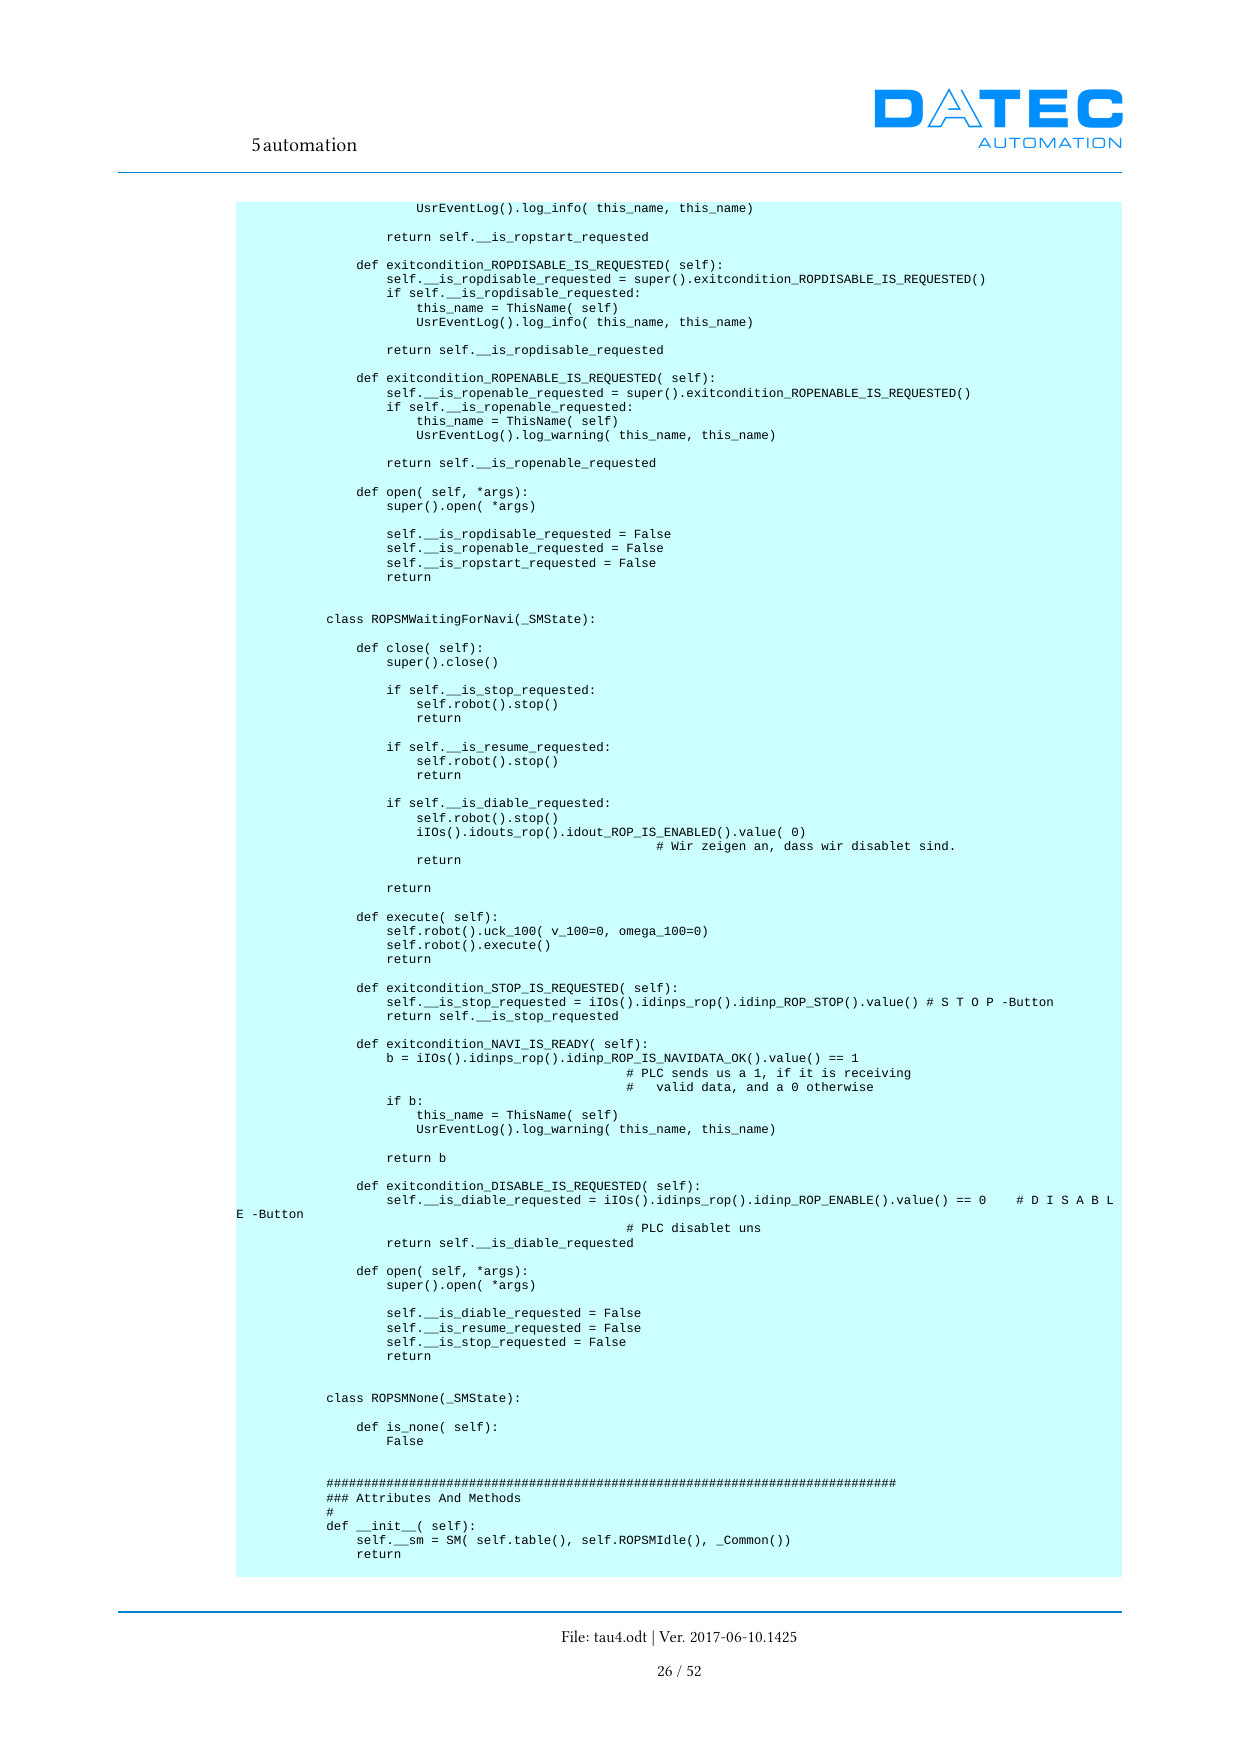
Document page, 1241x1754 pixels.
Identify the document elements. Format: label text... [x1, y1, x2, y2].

text # Wir zeigen an, dass wir disablet sind. [236, 840, 1122, 854]
picture [874, 88, 1123, 148]
text class ROPSMWaitingForNavi(_SMState): [236, 613, 1122, 627]
text return [236, 1548, 1122, 1562]
text return [236, 1350, 1122, 1364]
text super().open( *args) [236, 500, 1122, 514]
text return [236, 571, 1122, 585]
text def exitcondition_NAVI_IS_READY( self): [236, 1038, 1122, 1052]
text return self.__is_ropdisable_requested [236, 344, 1122, 358]
text self.__is_diable_requested = iIOs().idinps_rop().idinp_ROP_ENABLE().value() == 0 # D I S A B L E -Button [236, 1194, 1122, 1222]
text self.__sm = SM( self.table(), self.ROPSMIdle(), _Common()) [236, 1534, 1122, 1548]
text self.__is_ropstart_requested = False [236, 557, 1122, 571]
text def exitcondition_DISABLE_IS_REQUESTED( self): [236, 1180, 1122, 1194]
text self.__is_ropenable_requested = super().exitcondition_ROPENABLE_IS_REQUESTED() [236, 387, 1122, 401]
text this_name = ThisName( self) [236, 1109, 1122, 1123]
text def is_none( self): [236, 1421, 1122, 1435]
text self.__is_ropenable_requested = False [236, 542, 1122, 557]
text # PLC sends us a 1, if it is receiving [236, 1067, 1122, 1081]
text self.robot().stop() [236, 755, 1122, 769]
text self.__is_diable_requested = False [236, 1307, 1122, 1322]
text return [236, 854, 1122, 868]
text # valid data, and a 0 otherwise [236, 1081, 1122, 1095]
text self.robot().uck_100( v_100=0, omega_100=0) [236, 925, 1122, 939]
text def exitcondition_ROPDISABLE_IS_REQUESTED( self): [236, 259, 1122, 273]
text UsrEventLog().log_warning( this_name, this_name) [236, 429, 1122, 443]
text False [236, 1435, 1122, 1449]
text self.robot().stop() [236, 698, 1122, 712]
text super().open( *args) [236, 1279, 1122, 1293]
text self.__is_ropdisable_requested = super().exitcondition_ROPDISABLE_IS_REQUESTED() [236, 273, 1122, 287]
text ### Attributes And Methods [236, 1492, 1122, 1506]
text return self.__is_ropstart_requested [236, 231, 1122, 245]
text UsrEventLog().log_warning( this_name, this_name) [236, 1123, 1122, 1137]
text if self.__is_resume_requested: [236, 741, 1122, 755]
text if self.__is_stop_requested: [236, 684, 1122, 698]
text def exitcondition_ROPENABLE_IS_REQUESTED( self): [236, 372, 1122, 387]
text self.__is_resume_requested = False [236, 1322, 1122, 1336]
text UsrEventLog().log_info( this_name, this_name) [236, 316, 1122, 330]
text return self.__is_diable_requested [236, 1237, 1122, 1251]
text def execute( self): [236, 911, 1122, 925]
text return [236, 769, 1122, 783]
text if b: [236, 1095, 1122, 1109]
text return [236, 882, 1122, 897]
text return [236, 953, 1122, 967]
text self.__is_stop_requested = False [236, 1336, 1122, 1350]
text def open( self, *args): [236, 486, 1122, 500]
text iIOs().idouts_rop().idout_ROP_IS_ENABLED().value( 0) [236, 826, 1122, 840]
text return self.__is_ropenable_requested [236, 457, 1122, 472]
text def __init__( self): [236, 1520, 1122, 1534]
text b = iIOs().idinps_rop().idinp_ROP_IS_NAVIDATA_OK().value() == 1 [236, 1052, 1122, 1067]
text def open( self, *args): [236, 1265, 1122, 1279]
text self.robot().execute() [236, 939, 1122, 953]
text # PLC disablet uns [236, 1222, 1122, 1237]
text return [236, 712, 1122, 727]
text this_name = ThisName( self) [236, 302, 1122, 316]
text UsrEventLog().log_info( this_name, this_name) [236, 202, 1122, 217]
text def exitcondition_STOP_IS_REQUESTED( self): [236, 982, 1122, 996]
text this_name = ThisName( self) [236, 415, 1122, 429]
text self.robot().stop() [236, 812, 1122, 826]
text if self.__is_ropdisable_requested: [236, 287, 1122, 302]
text self.__is_stop_requested = iIOs().idinps_rop().idinp_ROP_STOP().value() # S T O P -Button [236, 996, 1122, 1010]
text return b [236, 1152, 1122, 1166]
text self.__is_ropdisable_requested = False [236, 528, 1122, 542]
text super().close() [236, 656, 1122, 670]
text if self.__is_diable_requested: [236, 797, 1122, 812]
text if self.__is_ropenable_requested: [236, 401, 1122, 415]
text return self.__is_stop_requested [236, 1010, 1122, 1024]
text def close( self): [236, 642, 1122, 656]
text ############################################################################ [236, 1477, 1122, 1492]
text class ROPSMNone(_SMState): [236, 1392, 1122, 1407]
text # [236, 1506, 1122, 1520]
